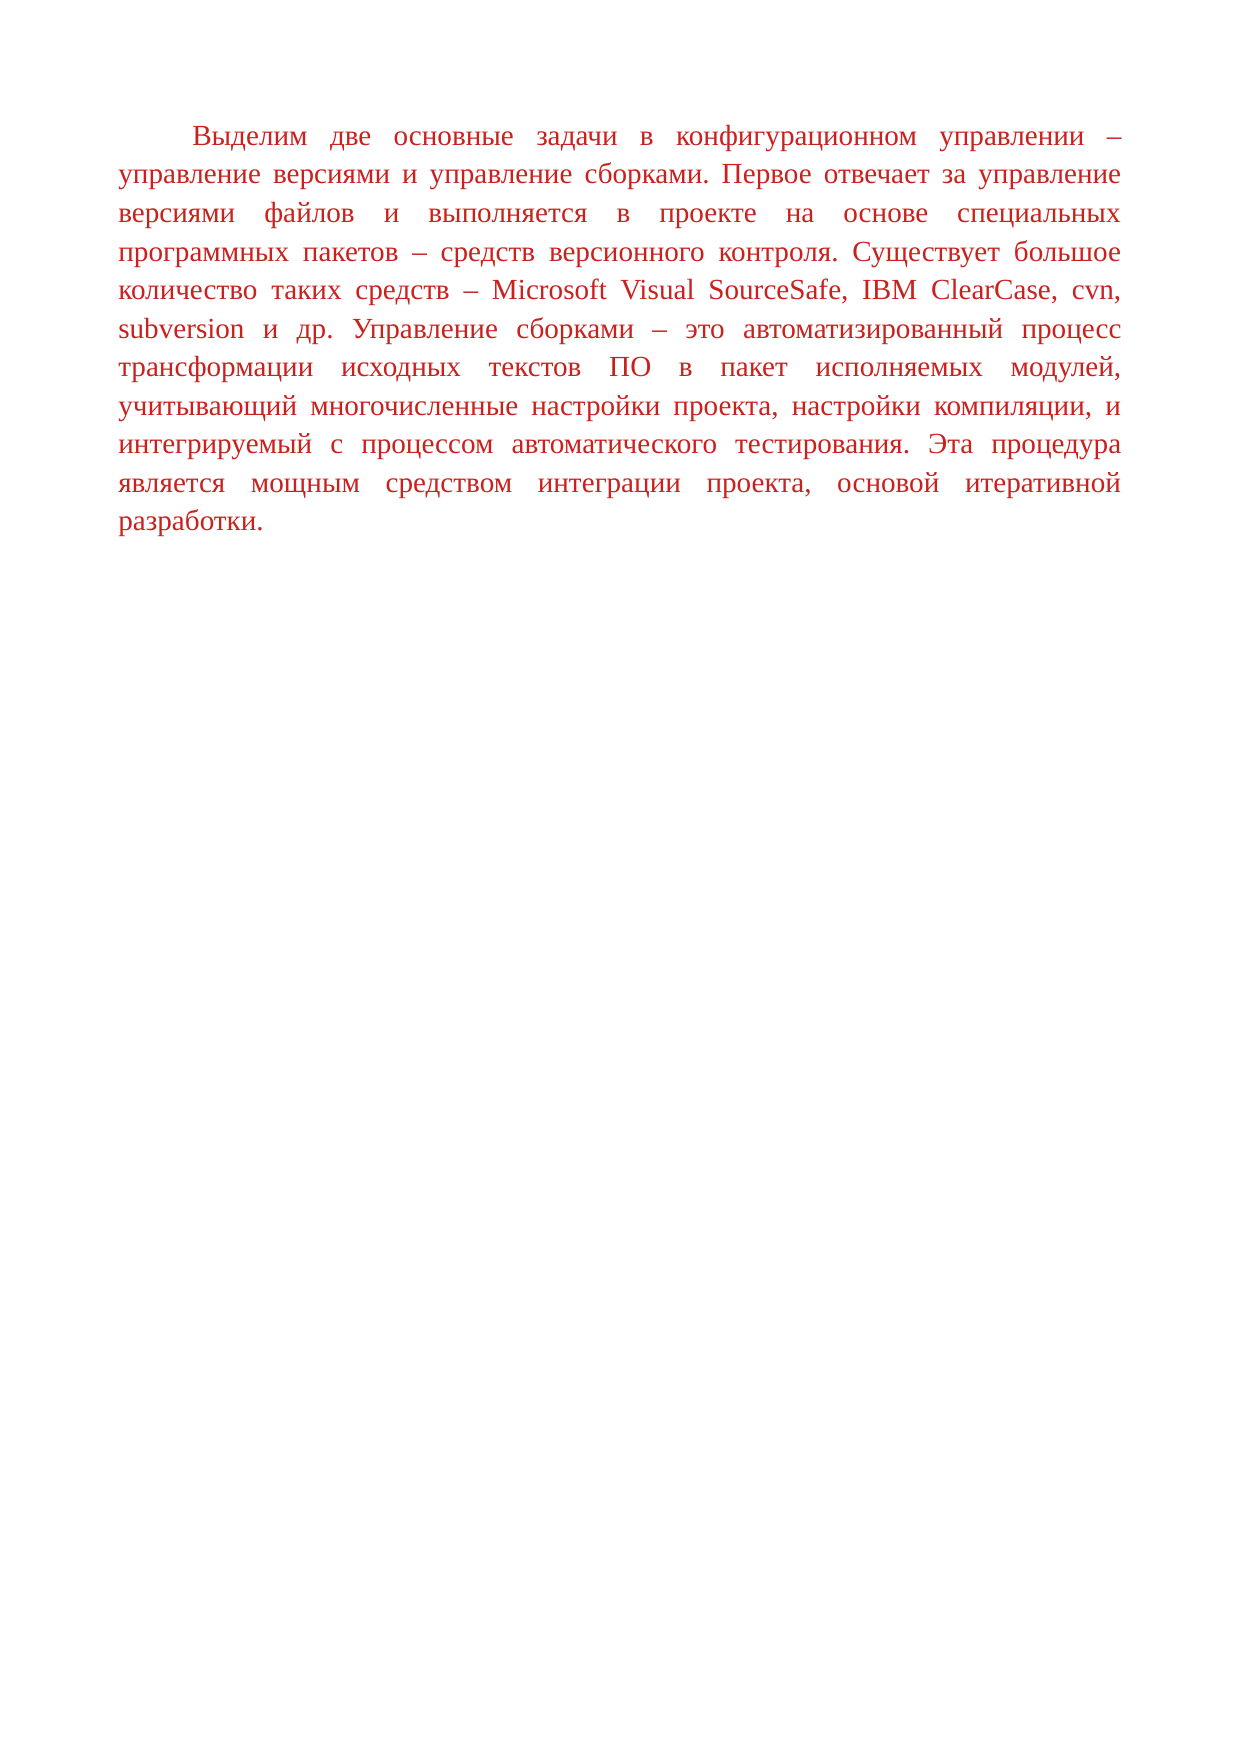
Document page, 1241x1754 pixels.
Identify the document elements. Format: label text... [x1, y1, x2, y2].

text Выделим две основные задачи в конфигурационном управлении – управление версиями и управление сборками. Первое отвечает за управление версиями файлов и выполняется в проекте на основе специальных программных пакетов – средств версионного контроля. Существует большое количество таких средств – Microsoft Visual SourceSafe, IBM ClearCase, cvn, subversion и др. Управление сборками – это автоматизированный процесс трансформации исходных текстов ПО в пакет исполняемых модулей, учитывающий многочисленные настройки проекта, настройки компиляции, и интегрируемый с процессом автоматического тестирования. Эта процедура является мощным средством интеграции проекта, основой итеративной разработки. [118, 118, 1122, 537]
